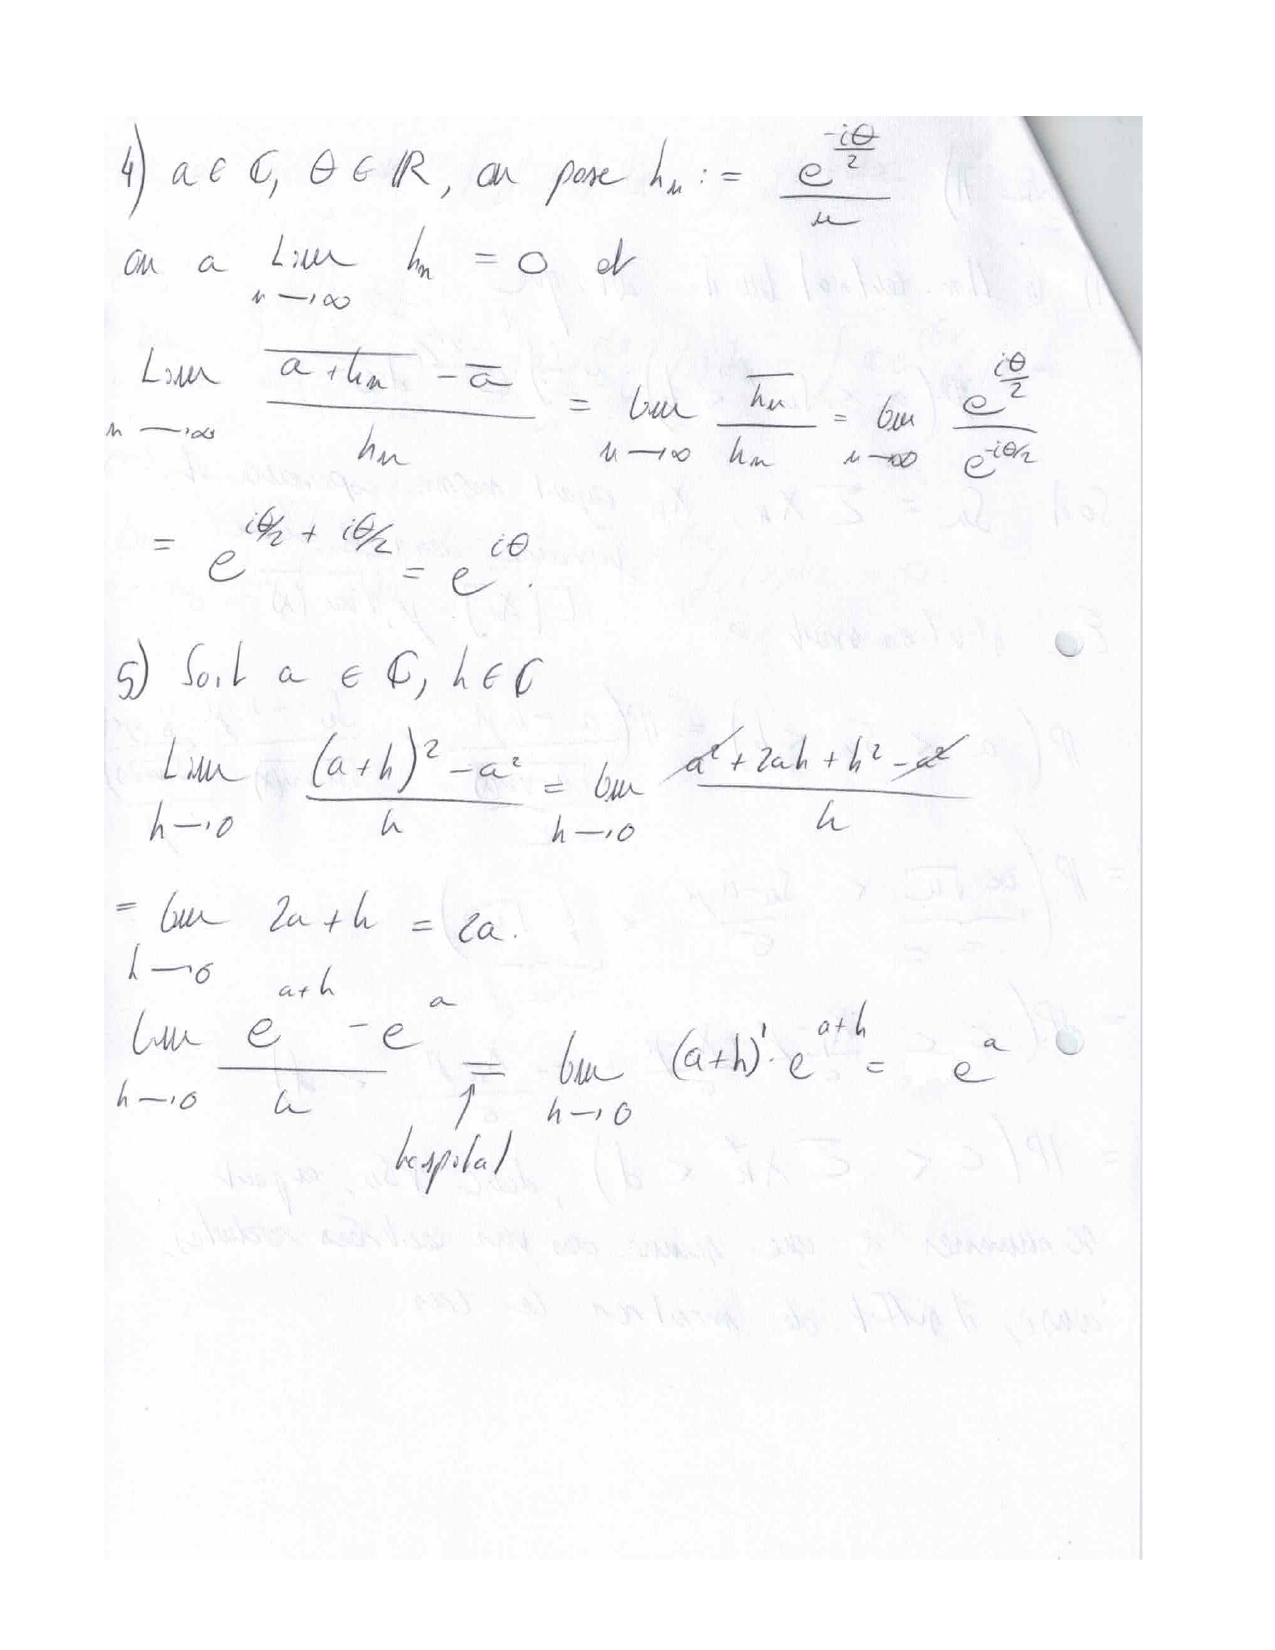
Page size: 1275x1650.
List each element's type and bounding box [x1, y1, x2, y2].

picture [104, 116, 1143, 1560]
